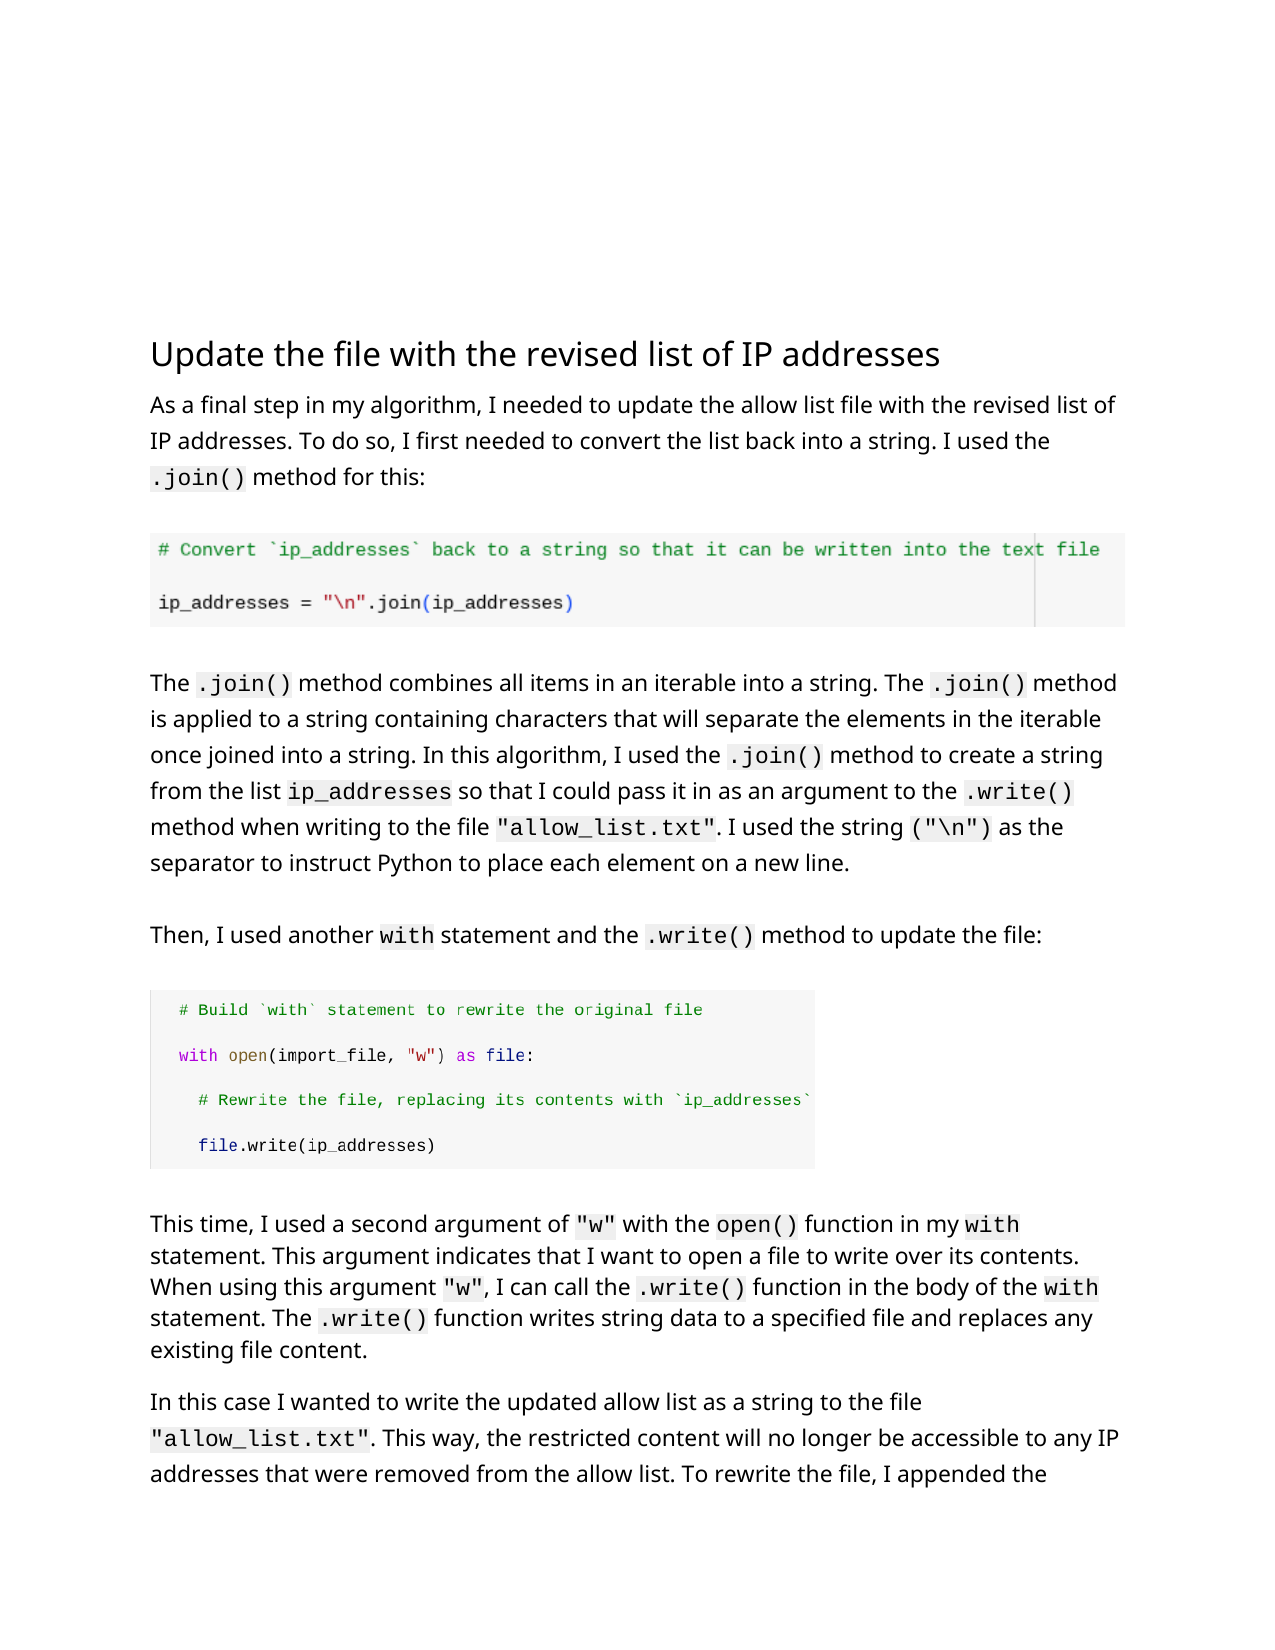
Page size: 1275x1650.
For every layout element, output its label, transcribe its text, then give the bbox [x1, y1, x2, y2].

text Then, I used another with statement and the .write() method to update the file: [150, 918, 1125, 950]
text This time, I used a second argument of "w" with the open() function in my with statement. This argument indicates that I want to open a file to write over its contents. When using this argument "w", I can call the .write() function in the body of the with statement. The .write() function writes string data to a specified file and replaces any existing file content. [150, 1208, 1125, 1365]
subtitle Update the file with the revised list of IP addresses [150, 331, 1125, 377]
picture [150, 990, 815, 1169]
text The .join() method combines all items in an iterable into a string. The .join() method is applied to a string containing characters that will separate the elements in the iterable once joined into a string. In this algorithm, I used the .join() method to create a string from the list ip_addresses so that I could pass it in as an argument to the .write() method when writing to the file "allow_list.txt". I used the string ("\n") as the separator to instruct Python to place each element on a new line. [150, 667, 1125, 878]
picture [150, 533, 1125, 627]
text As a final step in my algorithm, I needed to update the allow list file with the revised list of IP addresses. To do so, I first needed to convert the list back into a string. I used the .join() method for this: [150, 389, 1125, 492]
text In this case I wanted to write the updated allow list as a string to the file "allow_list.txt". This way, the restricted content will no longer be accessible to any IP addresses that were removed from the allow list. To rewrite the file, I appended the [150, 1386, 1125, 1489]
